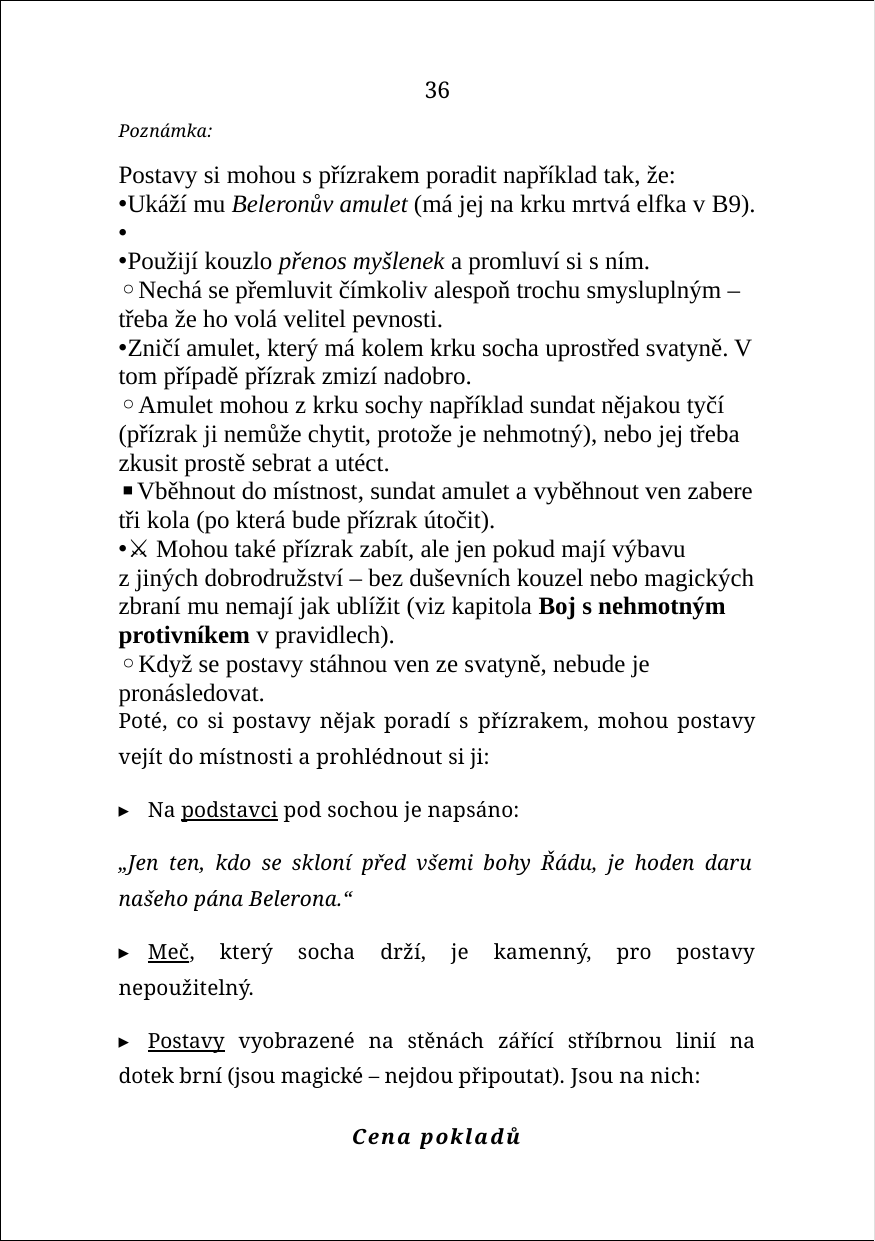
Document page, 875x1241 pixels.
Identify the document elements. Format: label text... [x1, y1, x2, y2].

text ▸ Na podstavci pod sochou je napsáno: [118, 795, 756, 824]
text Poznámka: [118, 118, 756, 142]
text ▸ Meč, který socha drží, je kamenný, pro postavy nepoužitelný. [118, 937, 756, 1001]
list Amulet mohou z⁠ krku sochy například sundat nějakou tyčí (přízrak ji nemůže chytit, protože je nehmotný), nebo jej třeba zkusit prostě sebrat a⁠ utéct. [118, 390, 756, 476]
list ⚔ Mohou také přízrak zabít, ale jen pokud mají výbavu z⁠ jiných dobrodružství – bez duševních kouzel nebo magických zbraní mu nemají jak ublížit (viz kapitola Boj s⁠ nehmotným protivníkem v⁠ pravidlech). [118, 534, 756, 649]
text Poté, co si postavy nějak poradí s⁠ přízrakem, mohou postavy vejít do místnosti a⁠ prohlédnout si ji: [118, 706, 756, 770]
text Postavy si mohou s⁠ přízrakem poradit například tak, že: [118, 160, 756, 189]
list Když se postavy stáhnou ven ze svatyně, nebude je pronásledovat. [118, 649, 756, 706]
list Ukáží mu Beleronův amulet (má jej na krku mrtvá elfka v⁠ B9). [118, 189, 756, 218]
list Nechá se přemluvit čímkoliv alespoň trochu smysluplným – třeba že ho volá velitel pevnosti. [118, 275, 756, 333]
list Použijí kouzlo přenos myšlenek a⁠ promluví si s⁠ ním. [118, 246, 756, 275]
list Vběhnout do místnost, sundat amulet a⁠ vyběhnout ven zabere tři kola (po která bude přízrak útočit). [118, 476, 756, 534]
list Zničí amulet, který má kolem krku socha uprostřed svatyně. V⁠ tom případě přízrak zmizí nadobro. [118, 333, 756, 390]
text „Jen ten, kdo se skloní před všemi bohy Řádu, je hoden daru našeho pána Belerona.“ [118, 848, 756, 912]
text ▸ Postavy vyobrazené na stěnách zářící stříbrnou linií na dotek brní (jsou magické – nejdou připoutat). Jsou na nich: [118, 1026, 756, 1090]
